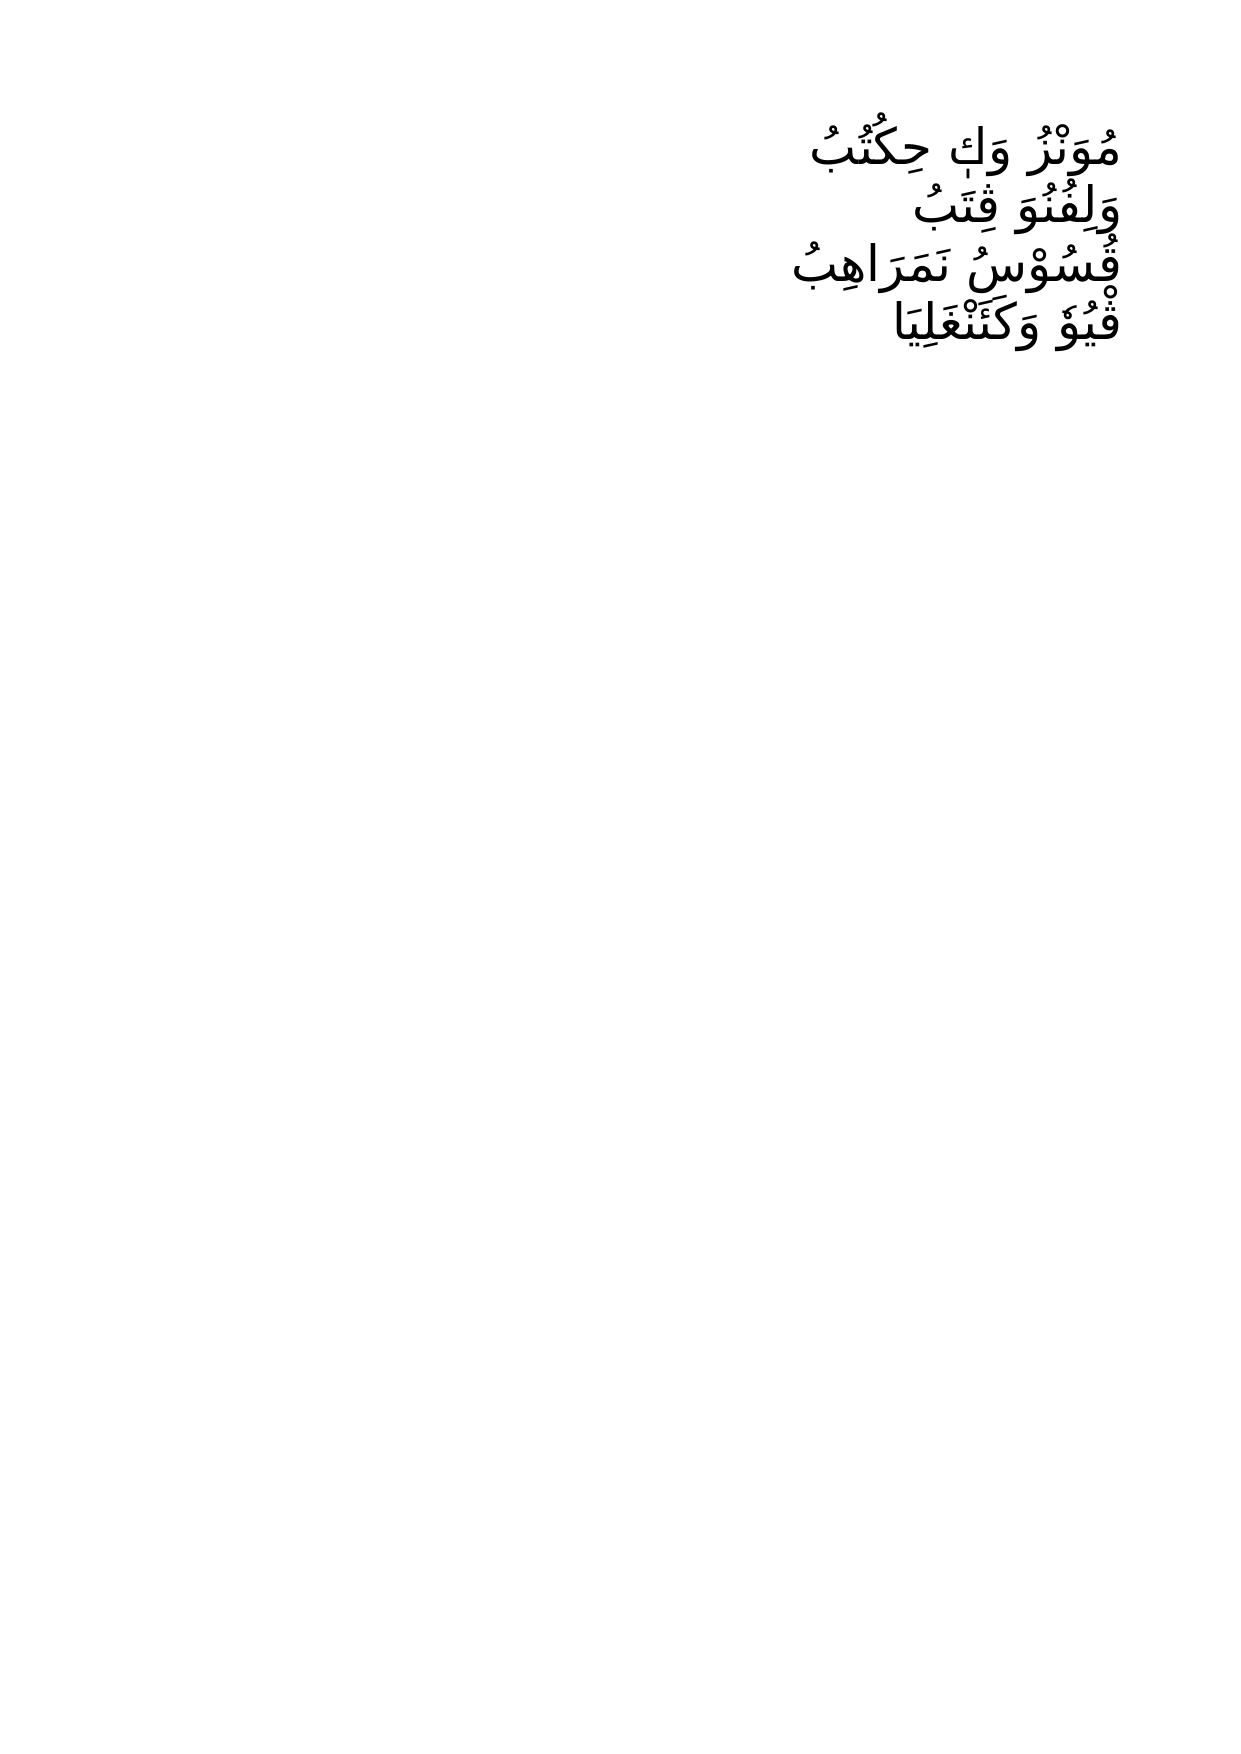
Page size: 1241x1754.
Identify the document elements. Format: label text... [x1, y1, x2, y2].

text مُوَنْزُ وَكٖ حِكُتُبُ [118, 118, 1122, 176]
text قُسُوْسُ نَمَرَاهِبُ [118, 234, 1122, 293]
text وَلِفُنُوَ ڤِتَبُ [118, 176, 1122, 234]
text ڤْيُوٗ وَكَئَنْغَلِيَا [118, 293, 1122, 351]
